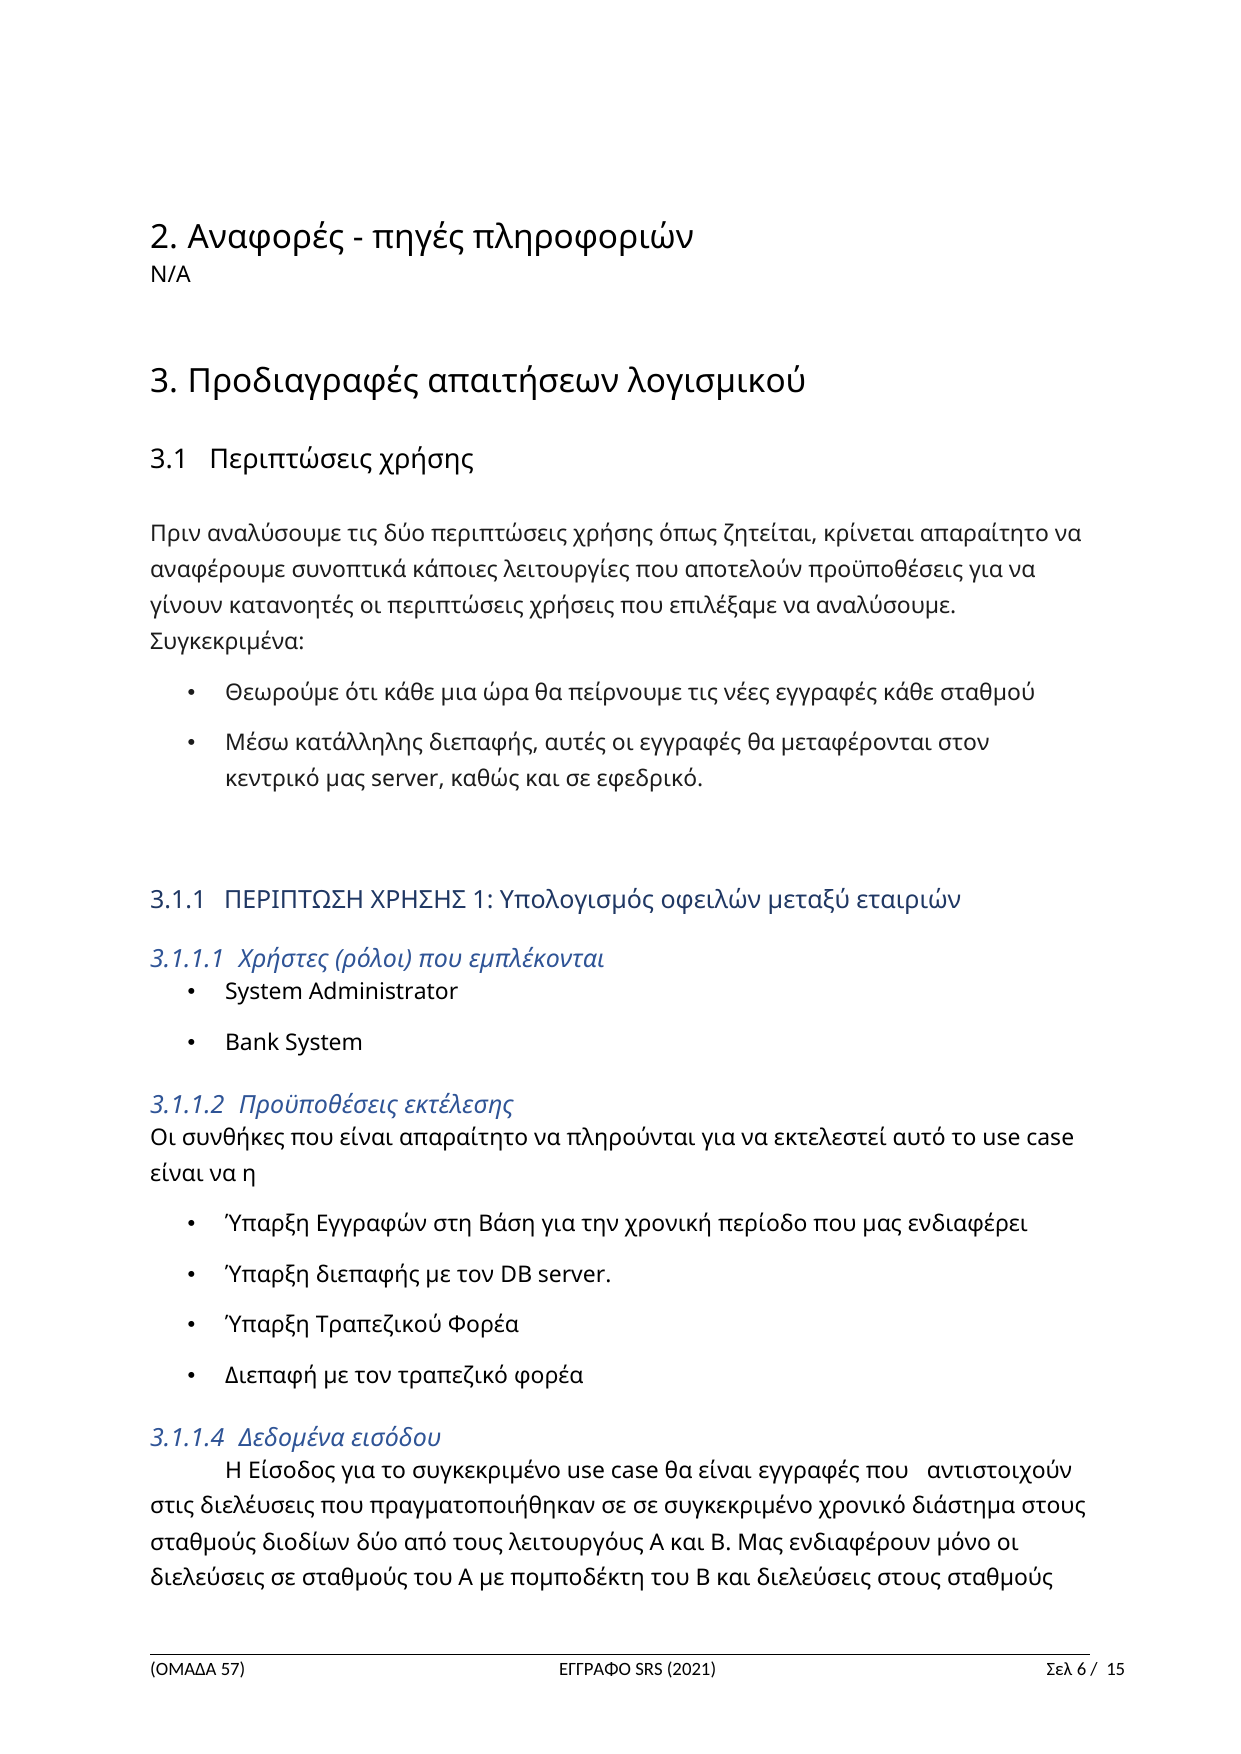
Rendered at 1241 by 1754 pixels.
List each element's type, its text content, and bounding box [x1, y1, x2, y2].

list Ύπαρξη Τραπεζικού Φορέα [187, 1308, 1090, 1339]
subtitle 3.1.1.2 Προϋποθέσεις εκτέλεσης [150, 1086, 1090, 1121]
subtitle Αναφορές - πηγές πληροφοριών [150, 212, 1090, 258]
list Bank System [187, 1026, 1090, 1057]
subtitle 3.1.1.1 Χρήστες (ρόλοι) που εμπλέκονται [150, 941, 1090, 975]
subtitle 3.1.1.4 Δεδομένα εισόδου [150, 1419, 1090, 1453]
text Η Είσοδος για το συγκεκριμένο use case θα είναι εγγραφές που αντιστοιχούν στις διελέυσεις που πραγματοποιήθηκαν σε σε συγκεκριμένο χρονικό διάστημα στους σταθμούς διοδίων δύο από τους λειτουργόυς Α και Β. Μας ενδιαφέρουν μόνο οι διελεύσεις σε σταθμούς του Α με πομποδέκτη του Β και διελεύσεις στους σταθμούς [150, 1453, 1090, 1593]
list System Administrator [187, 975, 1090, 1006]
list Ύπαρξη διεπαφής με τον DB server. [187, 1257, 1090, 1289]
list Ύπαρξη Εγγραφών στη Βάση για την χρονική περίοδο που μας ενδιαφέρει [187, 1207, 1090, 1238]
subtitle 3.1 Περιπτώσεις χρήσης [150, 439, 1090, 476]
list Μέσω κατάλληλης διεπαφής, αυτές οι εγγραφές θα μεταφέρονται στον κεντρικό μας server, καθώς και σε εφεδρικό. [187, 726, 1090, 793]
list Διεπαφή με τον τραπεζικό φορέα [187, 1358, 1090, 1390]
list Θεωρούμε ότι κάθε μια ώρα θα πείρνουμε τις νέες εγγραφές κάθε σταθμού [187, 675, 1090, 707]
subtitle 3.1.1 ΠΕΡΙΠΤΩΣΗ ΧΡΗΣΗΣ 1: Υπολογισμός οφειλών μεταξύ εταιριών [150, 882, 1090, 916]
text Πριν αναλύσουμε τις δύο περιπτώσεις χρήσης όπως ζητείται, κρίνεται απαραίτητο να αναφέρουμε συνοπτικά κάποιες λειτουργίες που αποτελούν προϋποθέσεις για να γίνουν κατανοητές οι περιπτώσεις χρήσεις που επιλέξαμε να αναλύσουμε. Συγκεκριμένα: [150, 517, 1090, 656]
subtitle Προδιαγραφές απαιτήσεων λογισμικού [150, 356, 1090, 402]
text N/A [150, 258, 1090, 289]
text Οι συνθήκες που είναι απαραίτητο να πληρούνται για να εκτελεστεί αυτό το use case είναι να η [150, 1121, 1090, 1188]
